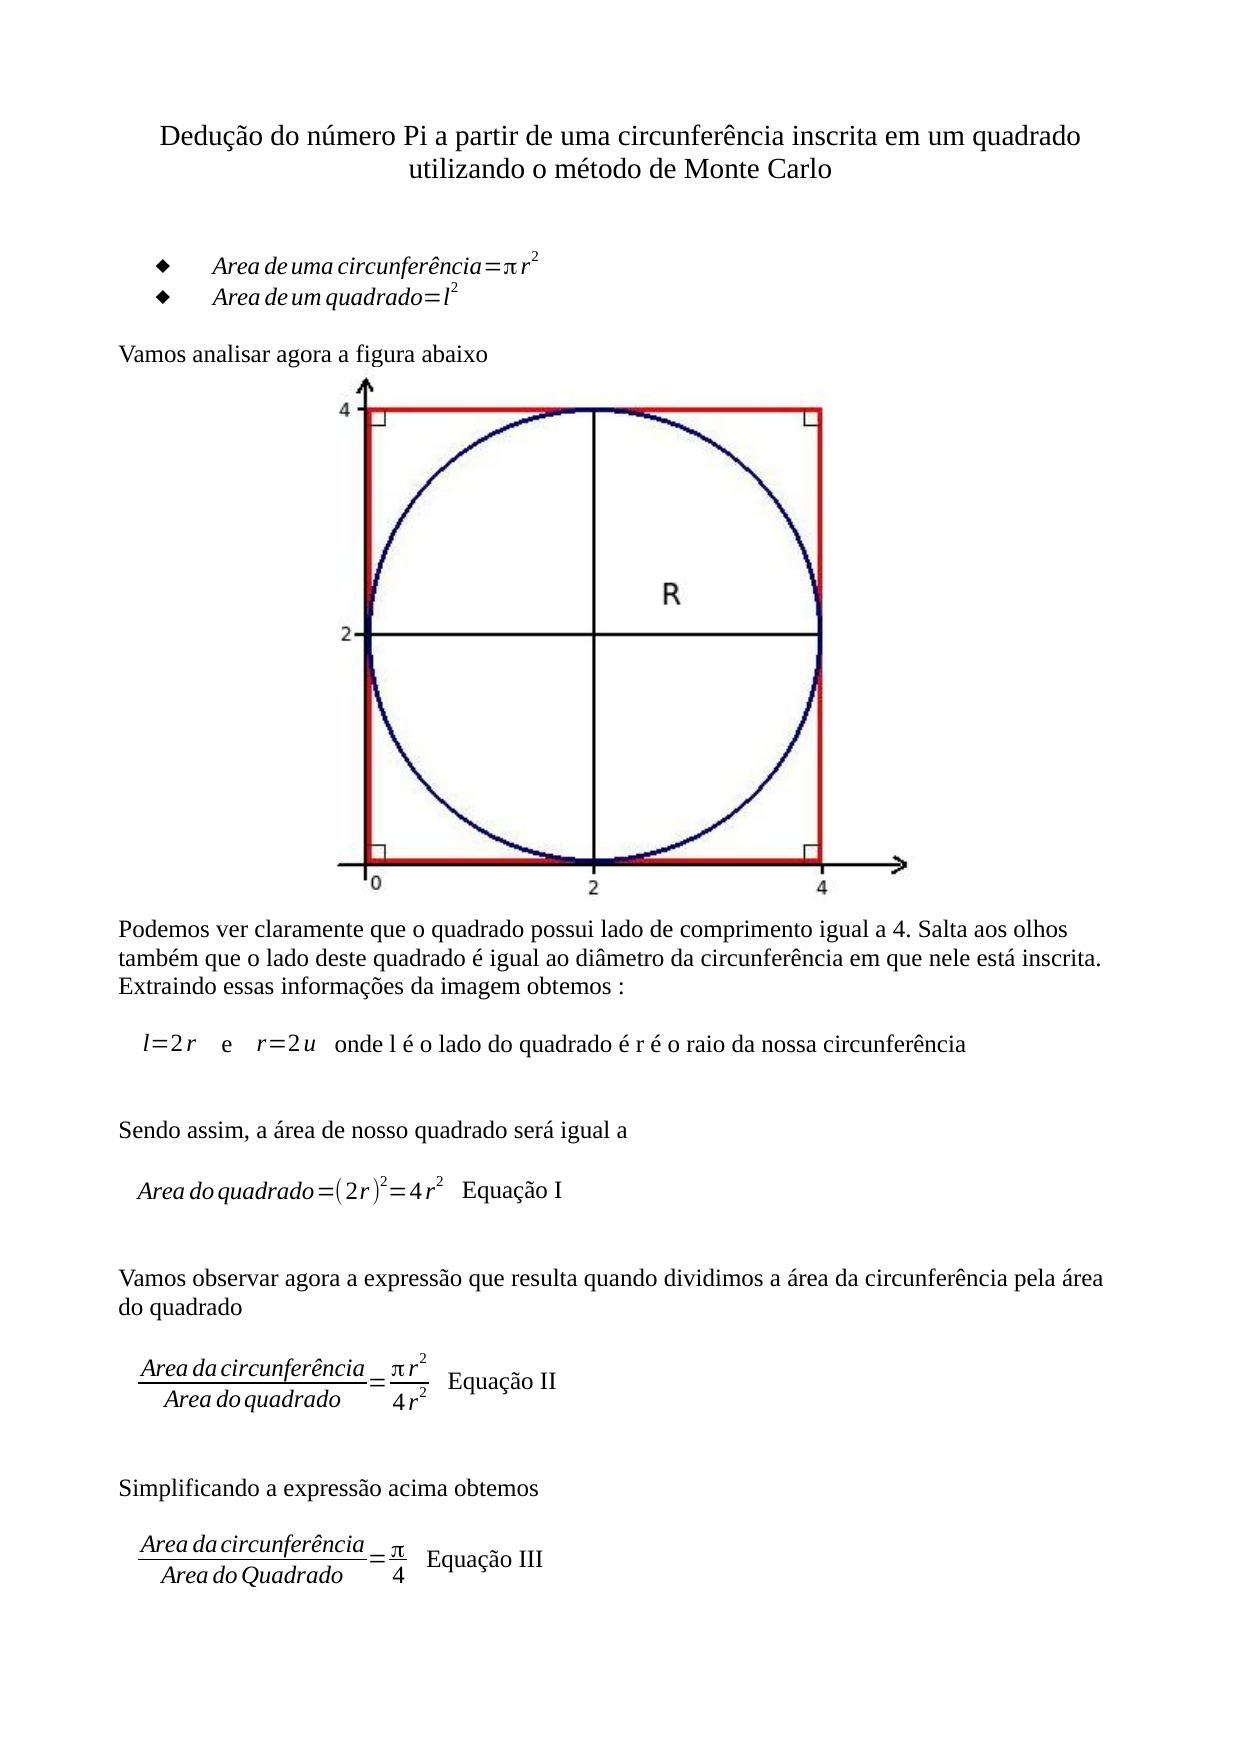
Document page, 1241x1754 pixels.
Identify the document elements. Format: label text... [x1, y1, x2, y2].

text Podemos ver claramente que o quadrado possui lado de comprimento igual a 4. Salta aos olhos também que o lado deste quadrado é igual ao diâmetro da circunferência em que nele está inscrita. Extraindo essas informações da imagem obtemos : [118, 914, 1122, 1000]
picture [325, 367, 915, 901]
text Dedução do número Pi a partir de uma circunferência inscrita em um quadrado utilizando o método de Monte Carlo [118, 118, 1122, 185]
text Equação II [118, 1349, 1122, 1416]
text Vamos analisar agora a figura abaixo [118, 339, 1122, 368]
text Vamos observar agora a expressão que resulta quando dividimos a área da circunferência pela área do quadrado [118, 1263, 1122, 1321]
text Equação I [118, 1173, 1122, 1206]
text Sendo assim, a área de nosso quadrado será igual a [118, 1115, 1122, 1144]
text Equação III [118, 1531, 1122, 1589]
text Simplificando a expressão acima obtemos [118, 1473, 1122, 1502]
text e onde l é o lado do quadrado é r é o raio da nossa circunferência [118, 1029, 1122, 1058]
